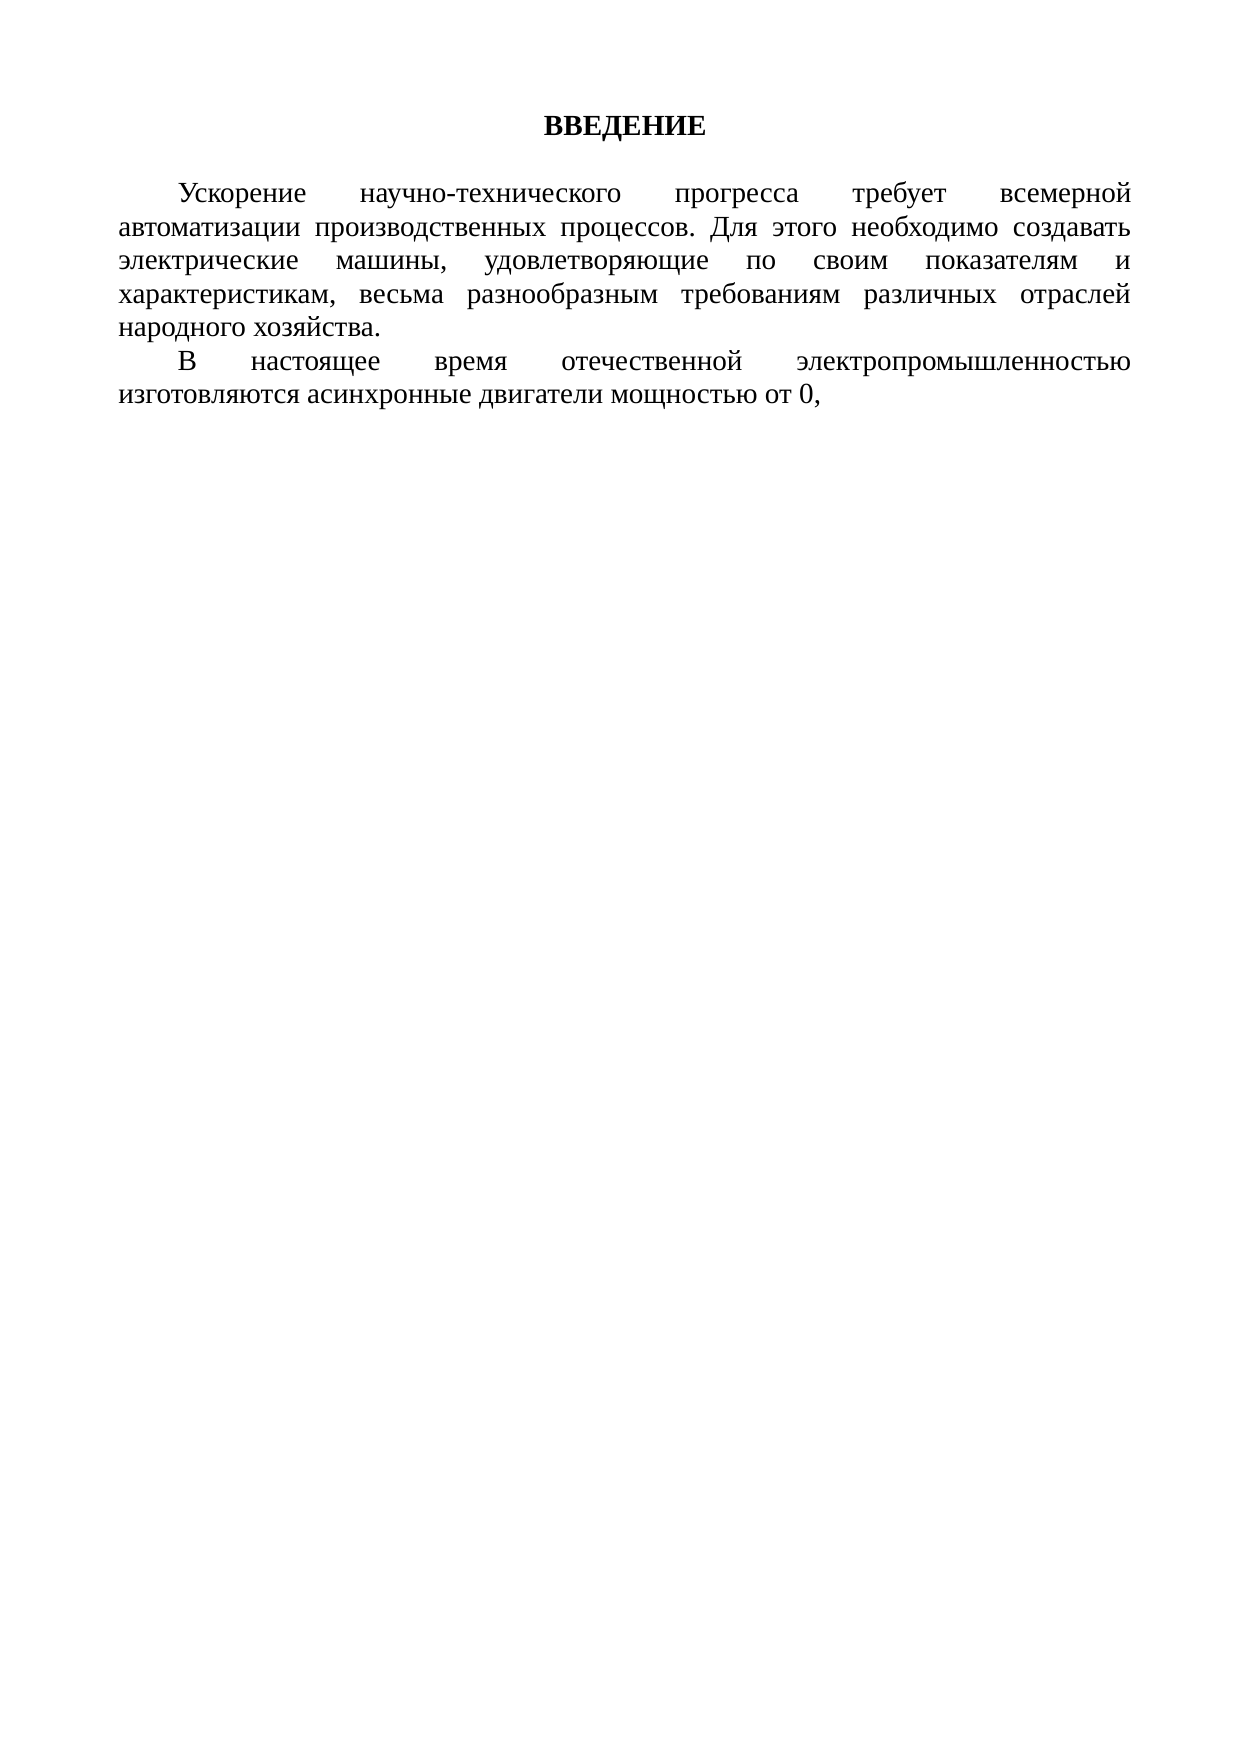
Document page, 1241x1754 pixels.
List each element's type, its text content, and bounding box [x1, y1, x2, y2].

text ВВЕДЕНИЕ [118, 108, 1132, 142]
text В настоящее время отечественной электропромышленностью изготовляются асинхронные двигатели мощностью от 0, [118, 343, 1132, 410]
text Ускорение научно-технического прогресса требует всемерной автоматизации производственных процессов. Для этого необходимо создавать электрические машины, удовлетворяющие по своим показателям и характеристикам, весьма разнообразным требованиям различных отраслей народного хозяйства. [118, 175, 1132, 343]
